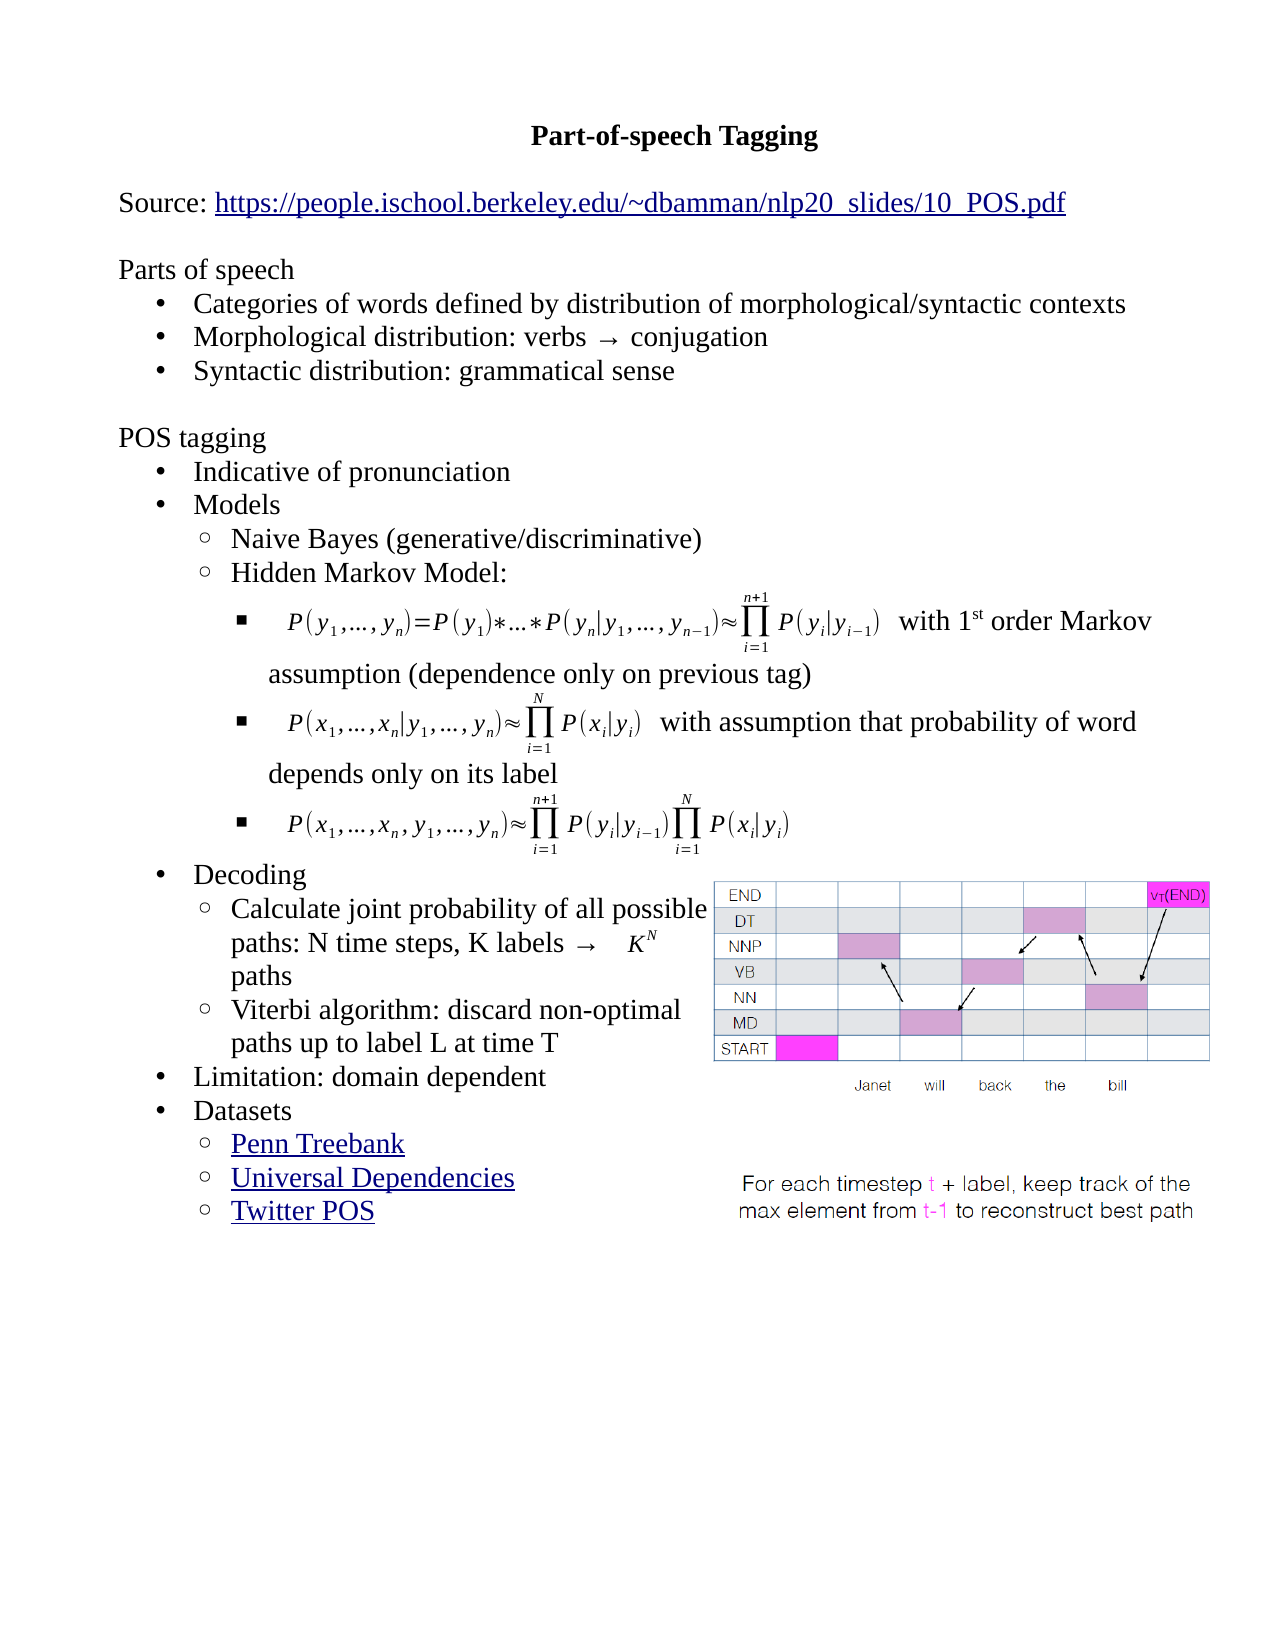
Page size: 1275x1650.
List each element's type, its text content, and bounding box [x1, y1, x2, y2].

list with 1st order Markov assumption (dependence only on previous tag) [231, 588, 1157, 689]
list Viterbi algorithm: discard non-optimal paths up to label L at time T [193, 992, 710, 1059]
list Indicative of pronunciation [156, 454, 1157, 487]
list Naive Bayes (generative/discriminative) [193, 521, 1157, 555]
text Part-of-speech Tagging [118, 118, 1157, 152]
list Categories of words defined by distribution of morphological/syntactic contexts [156, 286, 1157, 319]
list Penn Treebank [193, 1126, 710, 1160]
list Twitter POS [193, 1193, 710, 1227]
text Parts of speech [118, 252, 1157, 286]
list Models [156, 487, 1157, 521]
list Morphological distribution: verbs → conjugation [156, 319, 1157, 353]
list Datasets [156, 1093, 710, 1126]
list Limitation: domain dependent [156, 1059, 710, 1093]
list Syntactic distribution: grammatical sense [156, 353, 1157, 387]
list Decoding [156, 857, 1157, 891]
list Calculate joint probability of all possible paths: N time steps, K labels → paths [193, 891, 710, 992]
list with assumption that probability of word depends only on its label [231, 689, 1157, 790]
list Universal Dependencies [193, 1160, 710, 1193]
text POS tagging [118, 420, 1157, 454]
picture [710, 874, 1217, 1227]
text Source: https://people.ischool.berkeley.edu/~dbamman/nlp20_slides/10_POS.pdf [118, 185, 1157, 219]
list Hidden Markov Model: [193, 555, 1157, 588]
